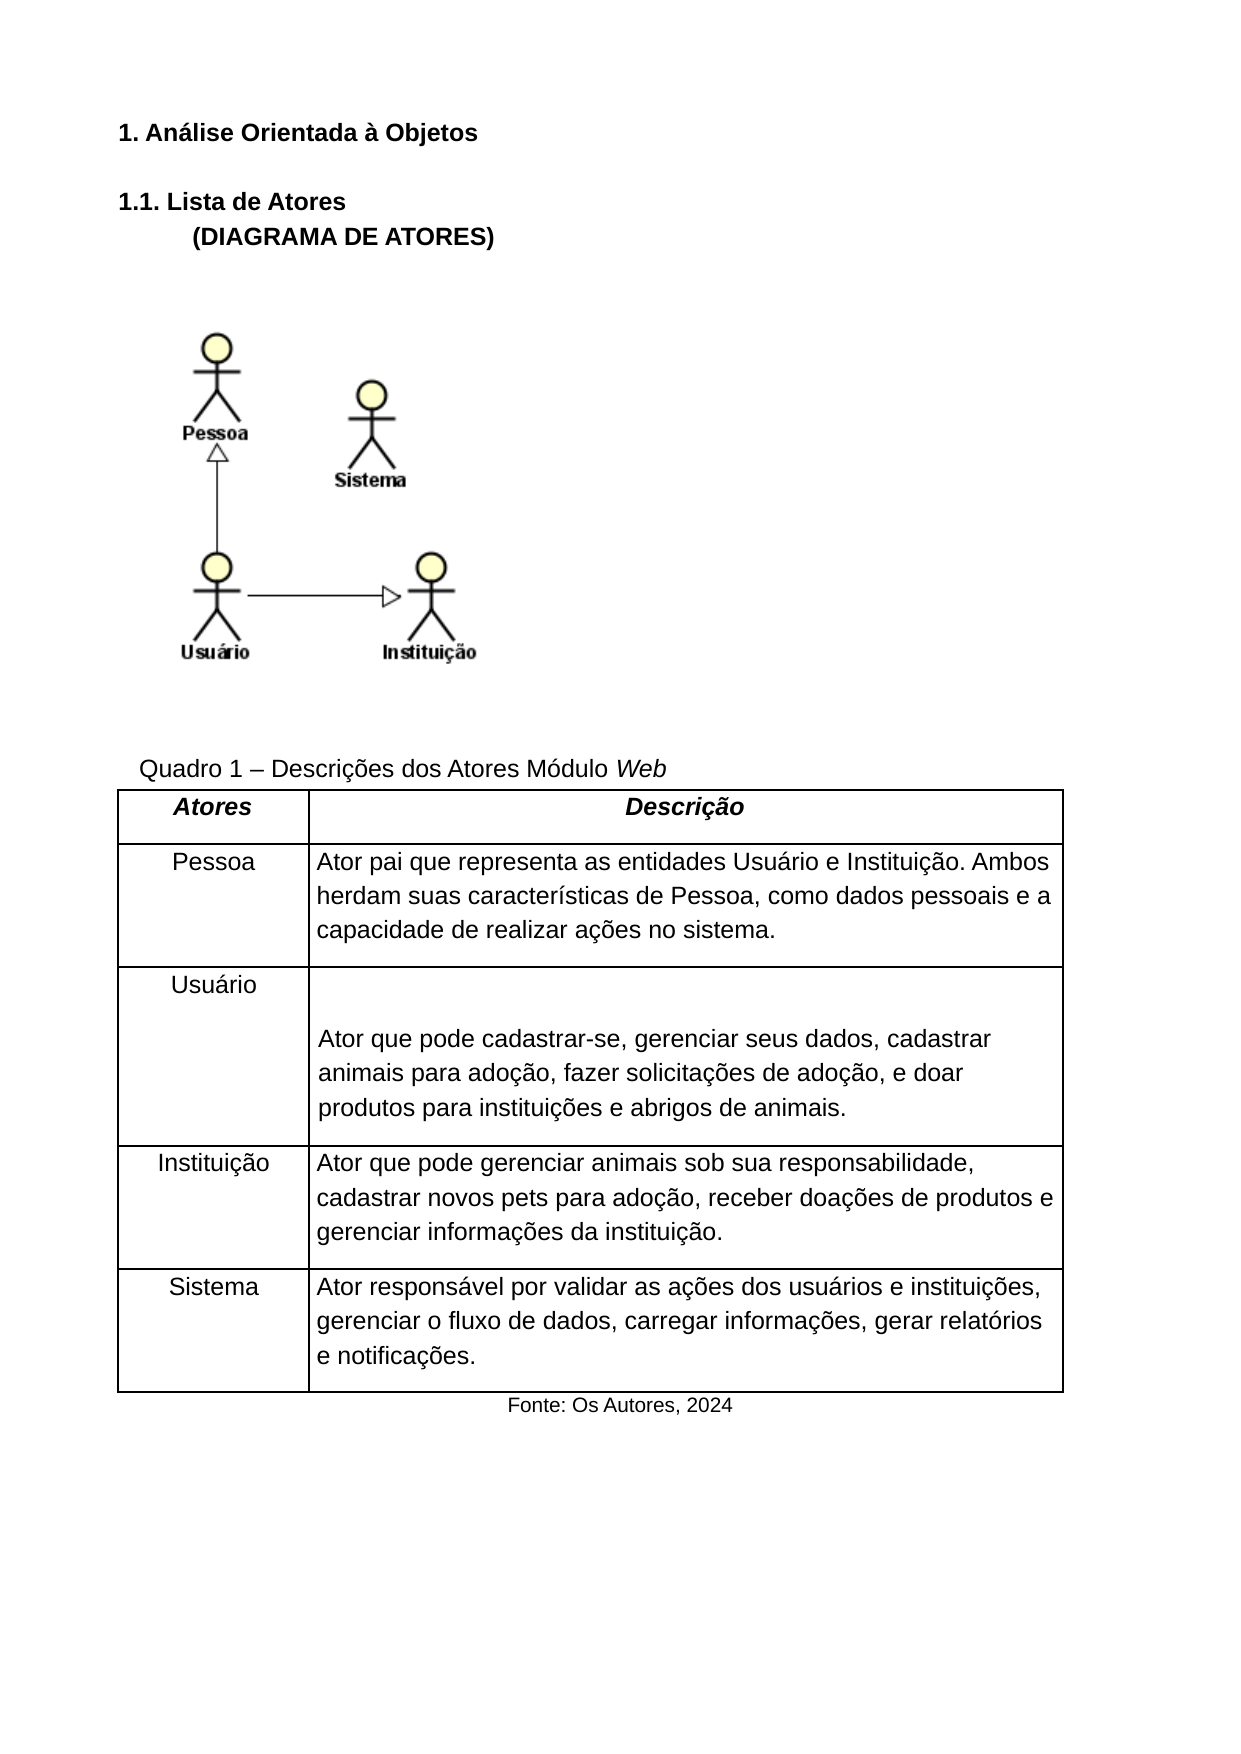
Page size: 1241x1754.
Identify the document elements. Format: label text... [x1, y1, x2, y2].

table_cell Ator responsável por validar as ações dos usuários e instituições, gerenciar o fluxo de dados, carregar informações, gerar relatórios e notificações. [310, 1270, 1062, 1391]
table_cell Sistema [119, 1270, 308, 1391]
table_cell Pessoa [119, 845, 308, 966]
text (DIAGRAMA DE ATORES) [118, 222, 1122, 250]
table_header Descrição [310, 791, 1062, 843]
table_header [316, 970, 326, 1022]
table_cell [310, 968, 1062, 1145]
text Quadro 1 – Descrições dos Atores Módulo Web [118, 754, 1122, 783]
text 1.1. Lista de Atores [118, 187, 1122, 216]
table_header Ator que pode cadastrar-se, gerenciar seus dados, cadastrar animais para adoção, fazer solicitações de adoção, e doar produtos para instituições e abrigos de animais. [316, 1022, 1056, 1143]
subtitle 1. Análise Orientada à Objetos [118, 118, 1122, 147]
table_cell Ator que pode gerenciar animais sob sua responsabilidade, cadastrar novos pets para adoção, receber doações de produtos e gerenciar informações da instituição. [310, 1147, 1062, 1268]
table_cell Usuário [119, 968, 308, 1145]
table_cell Instituição [119, 1147, 308, 1268]
table_header Atores [119, 791, 308, 843]
table_cell Ator pai que representa as entidades Usuário e Instituição. Ambos herdam suas características de Pessoa, como dados pessoais e a capacidade de realizar ações no sistema. [310, 845, 1062, 966]
text Fonte: Os Autores, 2024 [118, 1393, 1122, 1417]
